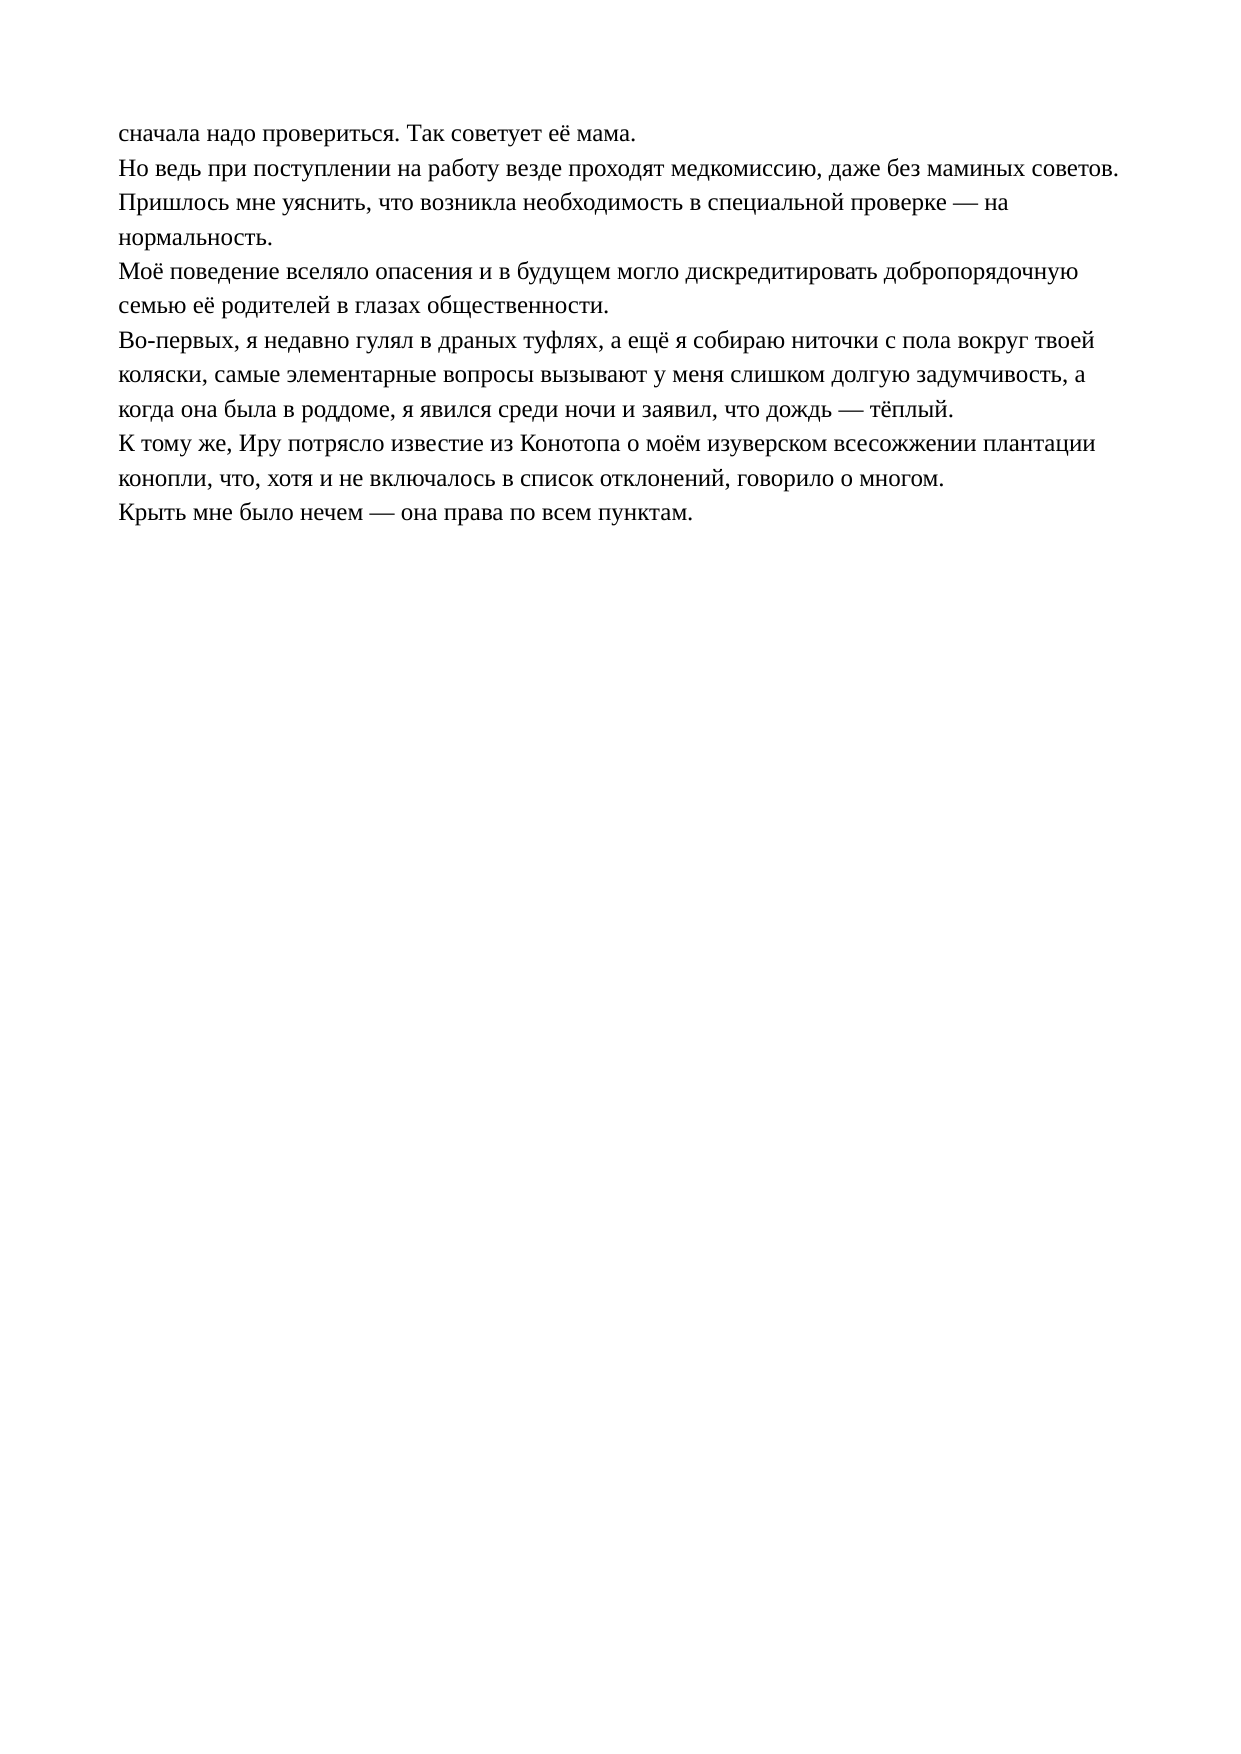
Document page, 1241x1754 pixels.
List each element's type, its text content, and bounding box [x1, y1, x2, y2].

text Во-первых, я недавно гулял в драных туфлях, а ещё я собираю ниточки с пола вокруг твоей коляски, самые элементарные вопросы вызывают у меня слишком долгую задумчивость, а когда она была в роддоме, я явился среди ночи и заявил, что дождь — тёплый. [118, 325, 1122, 423]
text Моё поведение вселяло опасения и в будущем могло дискредитировать добропорядочную семью её родителей в глазах общественности. [118, 256, 1122, 319]
text Пришлось мне уяснить, что возникла необходимость в специальной проверке — на нормальность. [118, 187, 1122, 250]
text Но ведь при поступлении на работу везде проходят медкомиссию, даже без маминых советов. [118, 153, 1122, 181]
text Крыть мне было нечем — она права по всем пунктам. [118, 497, 1122, 526]
text сначала надо провериться. Так советует её мама. [118, 118, 1122, 147]
text К тому же, Иру потрясло известие из Конотопа о моём изуверском всесожжении плантации конопли, что, хотя и не включалось в список отклонений, говорило о многом. [118, 428, 1122, 492]
